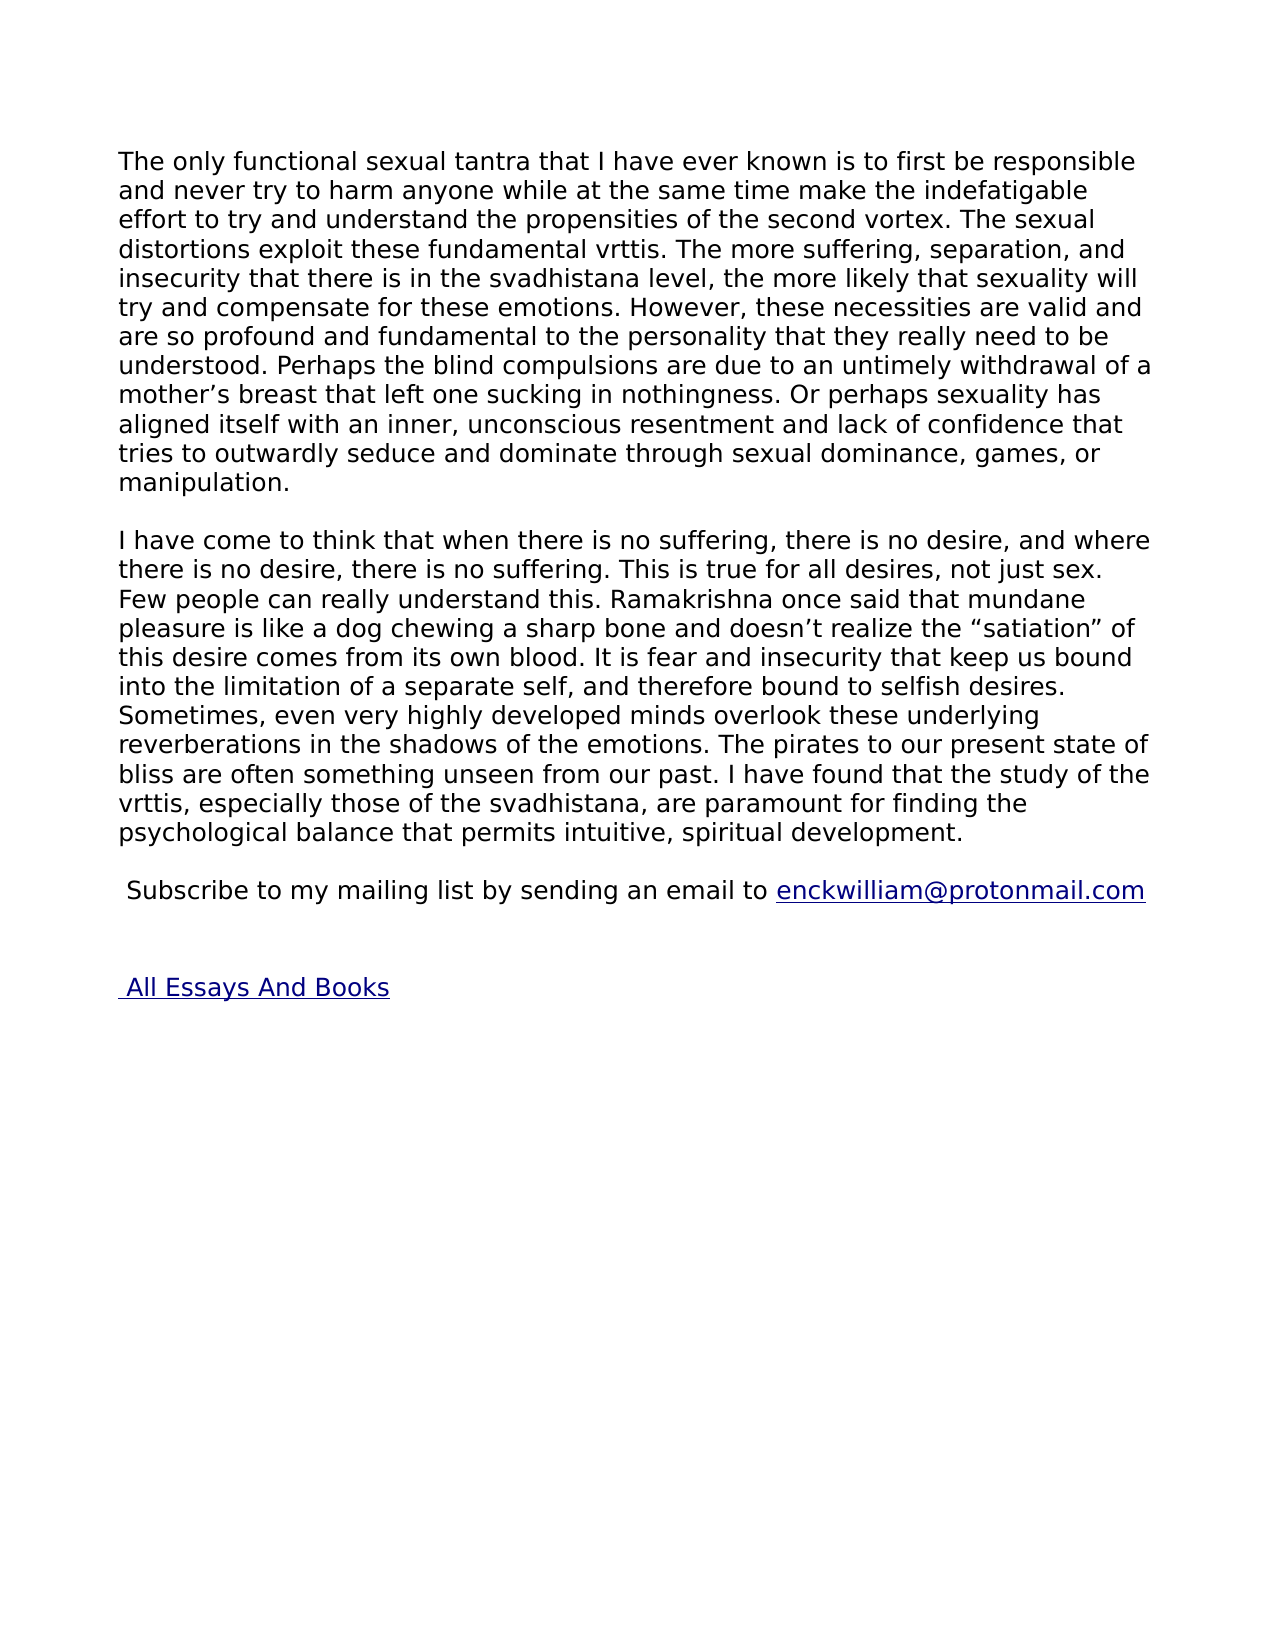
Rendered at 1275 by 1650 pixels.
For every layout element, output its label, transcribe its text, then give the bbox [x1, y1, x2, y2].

text The only functional sexual tantra that I have ever known is to first be responsible and never try to harm anyone while at the same time make the indefatigable effort to try and understand the propensities of the second vortex. The sexual distortions exploit these fundamental vrttis. The more suffering, separation, and insecurity that there is in the svadhistana level, the more likely that sexuality will try and compensate for these emotions. However, these necessities are valid and are so profound and fundamental to the personality that they really need to be understood. Perhaps the blind compulsions are due to an untimely withdrawal of a mother’s breast that left one sucking in nothingness. Or perhaps sexuality has aligned itself with an inner, unconscious resentment and lack of confidence that tries to outwardly seduce and dominate through sexual dominance, games, or manipulation. I have come to think that when there is no suffering, there is no desire, and where there is no desire, there is no suffering. This is true for all desires, not just sex. Few people can really understand this. Ramakrishna once said that mundane pleasure is like a dog chewing a sharp bone and doesn’t realize the “satiation” of this desire comes from its own blood. It is fear and insecurity that keep us bound into the limitation of a separate self, and therefore bound to selfish desires. Sometimes, even very highly developed minds overlook these underlying reverberations in the shadows of the emotions. The pirates to our present state of bliss are often something unseen from our past. I have found that the study of the vrttis, especially those of the svadhistana, are paramount for finding the psychological balance that permits intuitive, spiritual development. [118, 118, 1157, 847]
text Subscribe to my mailing list by sending an email to enckwilliam@protonmail.com [118, 876, 1157, 906]
text All Essays And Books [118, 973, 1157, 1002]
